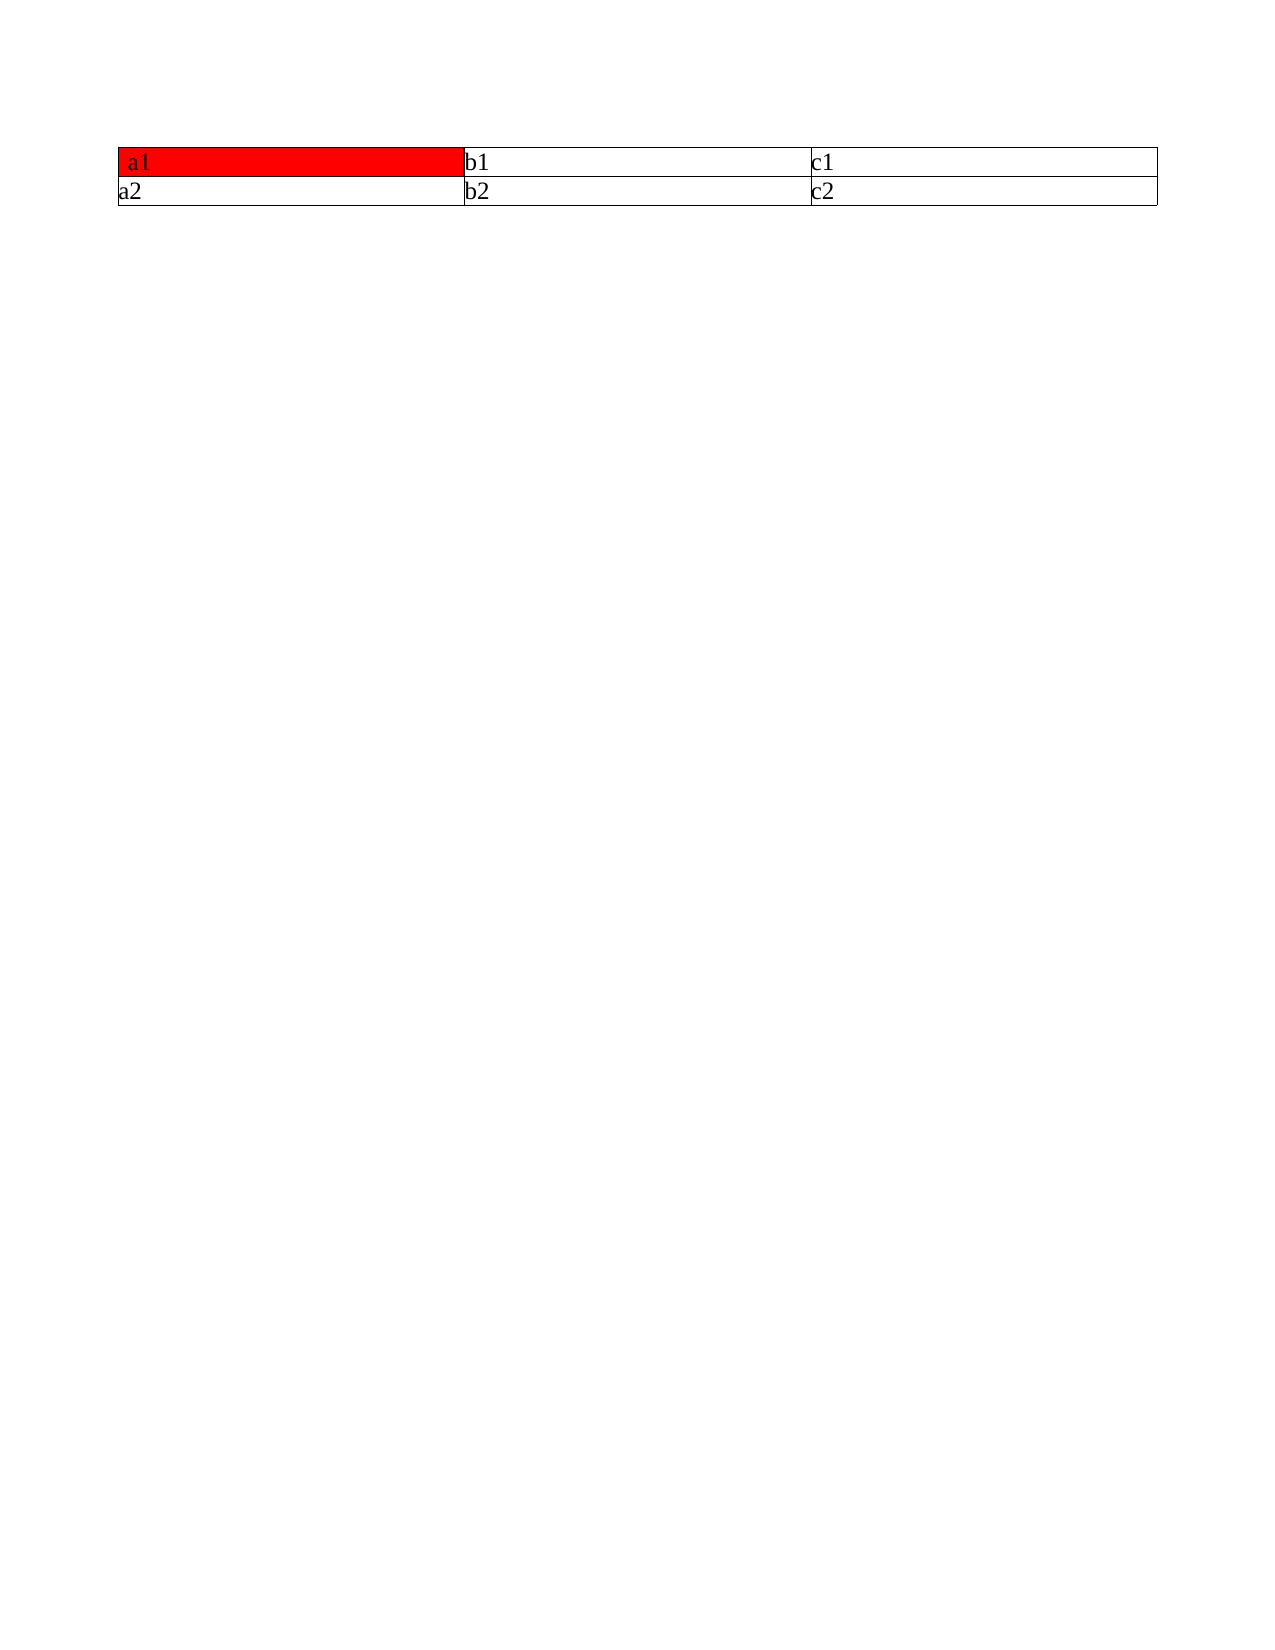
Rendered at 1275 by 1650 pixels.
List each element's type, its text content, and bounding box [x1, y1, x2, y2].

table_header b1 [465, 148, 811, 176]
table_cell c2 [812, 177, 1157, 204]
table_cell b2 [465, 177, 811, 204]
table_cell a2 [119, 177, 464, 204]
table_header c1 [812, 148, 1157, 176]
